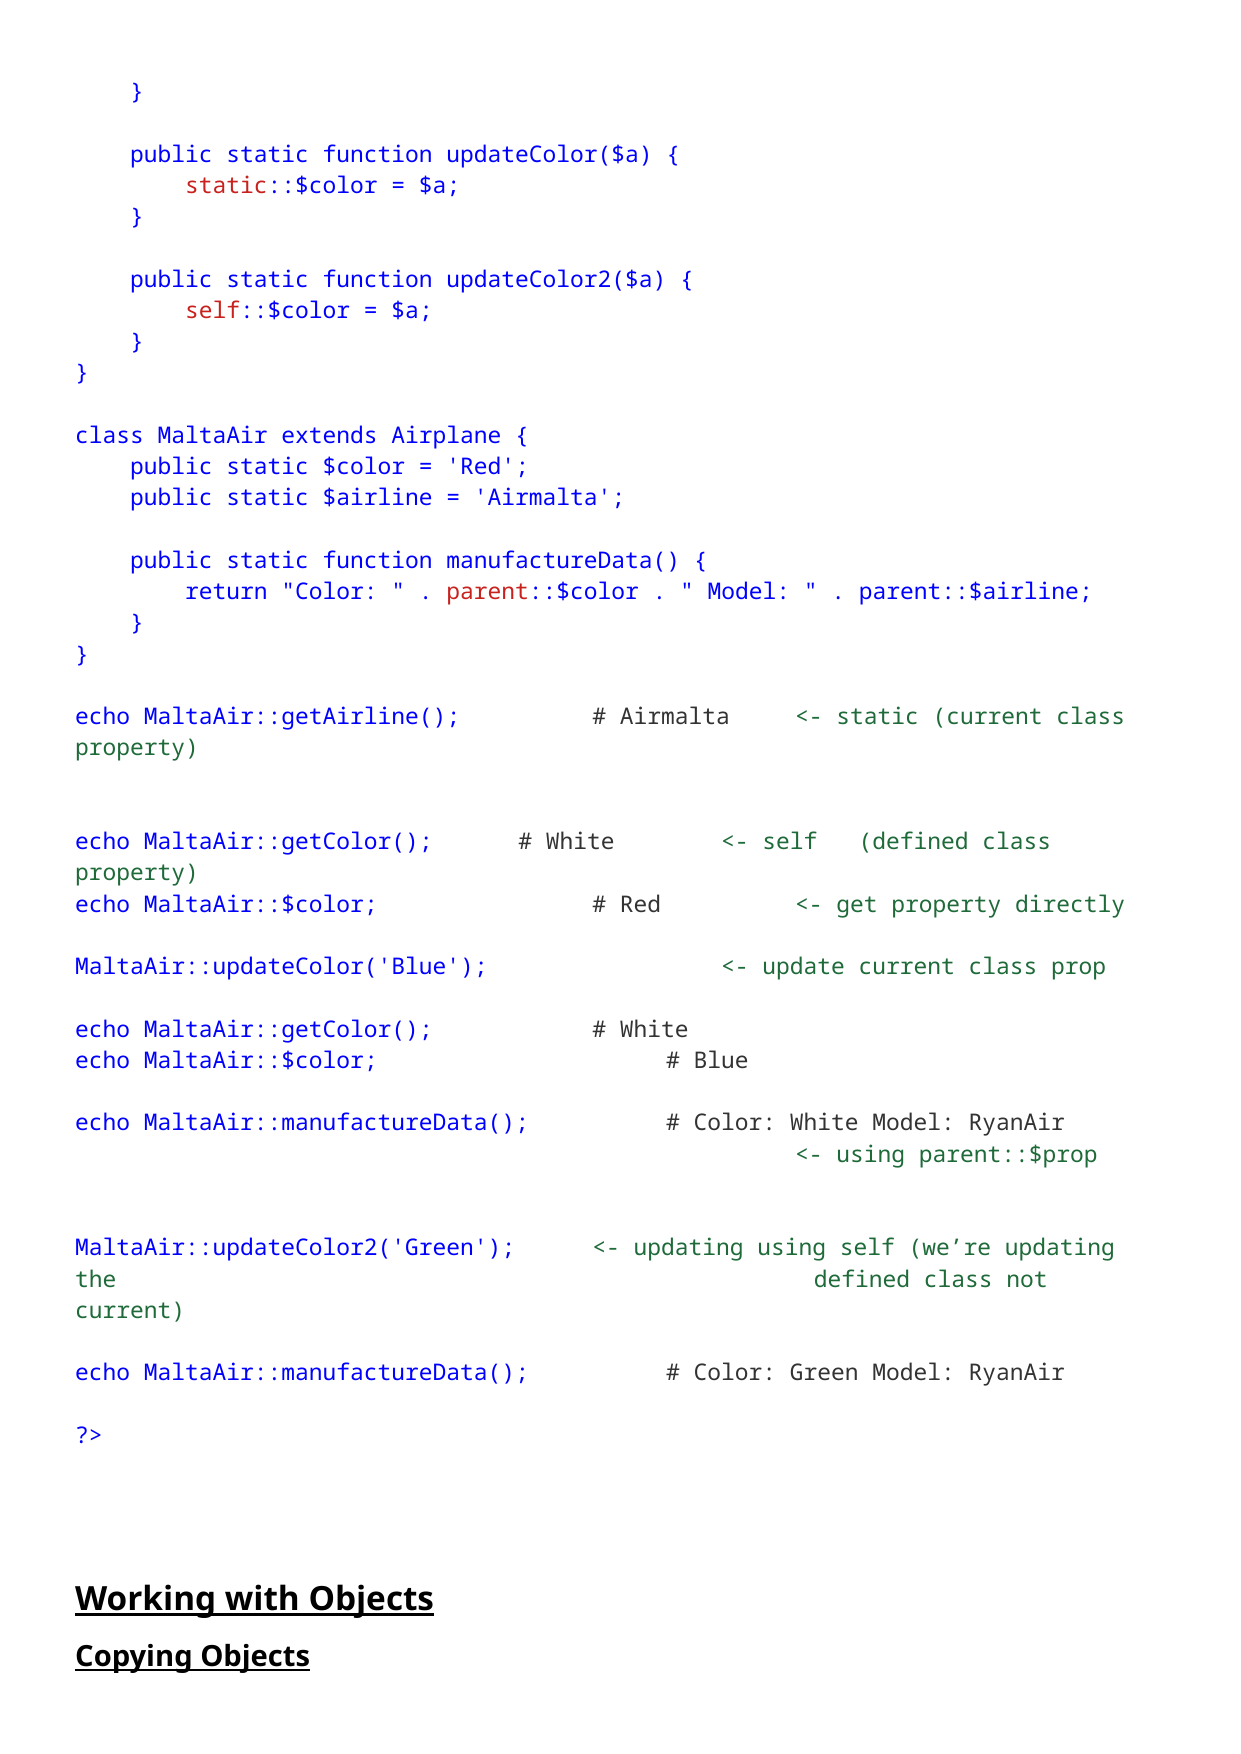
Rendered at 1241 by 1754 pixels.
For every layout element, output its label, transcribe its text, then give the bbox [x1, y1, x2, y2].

text ?> [75, 1419, 1166, 1450]
text class MaltaAir extends Airplane { [75, 419, 1166, 450]
text } [75, 75, 1166, 106]
text public static function updateColor($a) { [75, 137, 1166, 169]
text echo MaltaAir::$color; # Blue [75, 1044, 1166, 1075]
text public static function manufactureData() { [75, 544, 1166, 575]
text echo MaltaAir::getColor(); # White <- self (defined class property) [75, 825, 1166, 887]
text static::$color = $a; [75, 169, 1166, 200]
text echo MaltaAir::manufactureData(); # Color: White Model: RyanAir [75, 1106, 1166, 1137]
text public static $color = 'Red'; [75, 450, 1166, 481]
text MaltaAir::updateColor('Blue'); <- update current class prop [75, 950, 1166, 981]
text } [75, 356, 1166, 387]
text } [75, 606, 1166, 637]
text public static function updateColor2($a) { [75, 262, 1166, 294]
text <- using parent::$prop [75, 1137, 1166, 1169]
text } [75, 637, 1166, 669]
text echo MaltaAir::$color; # Red <- get property directly [75, 887, 1166, 919]
text } [75, 200, 1166, 231]
text Copying Objects [75, 1635, 1166, 1675]
text self::$color = $a; [75, 294, 1166, 325]
text public static $airline = 'Airmalta'; [75, 481, 1166, 512]
text } [75, 325, 1166, 356]
text echo MaltaAir::getColor(); # White [75, 1012, 1166, 1044]
text MaltaAir::updateColor2('Green'); <- updating using self (we’re updating the defined class not current) [75, 1231, 1166, 1325]
text echo MaltaAir::getAirline(); # Airmalta <- static (current class property) [75, 700, 1166, 762]
text echo MaltaAir::manufactureData(); # Color: Green Model: RyanAir [75, 1356, 1166, 1387]
text Working with Objects [75, 1575, 1166, 1620]
text return "Color: " . parent::$color . " Model: " . parent::$airline; [75, 575, 1166, 606]
